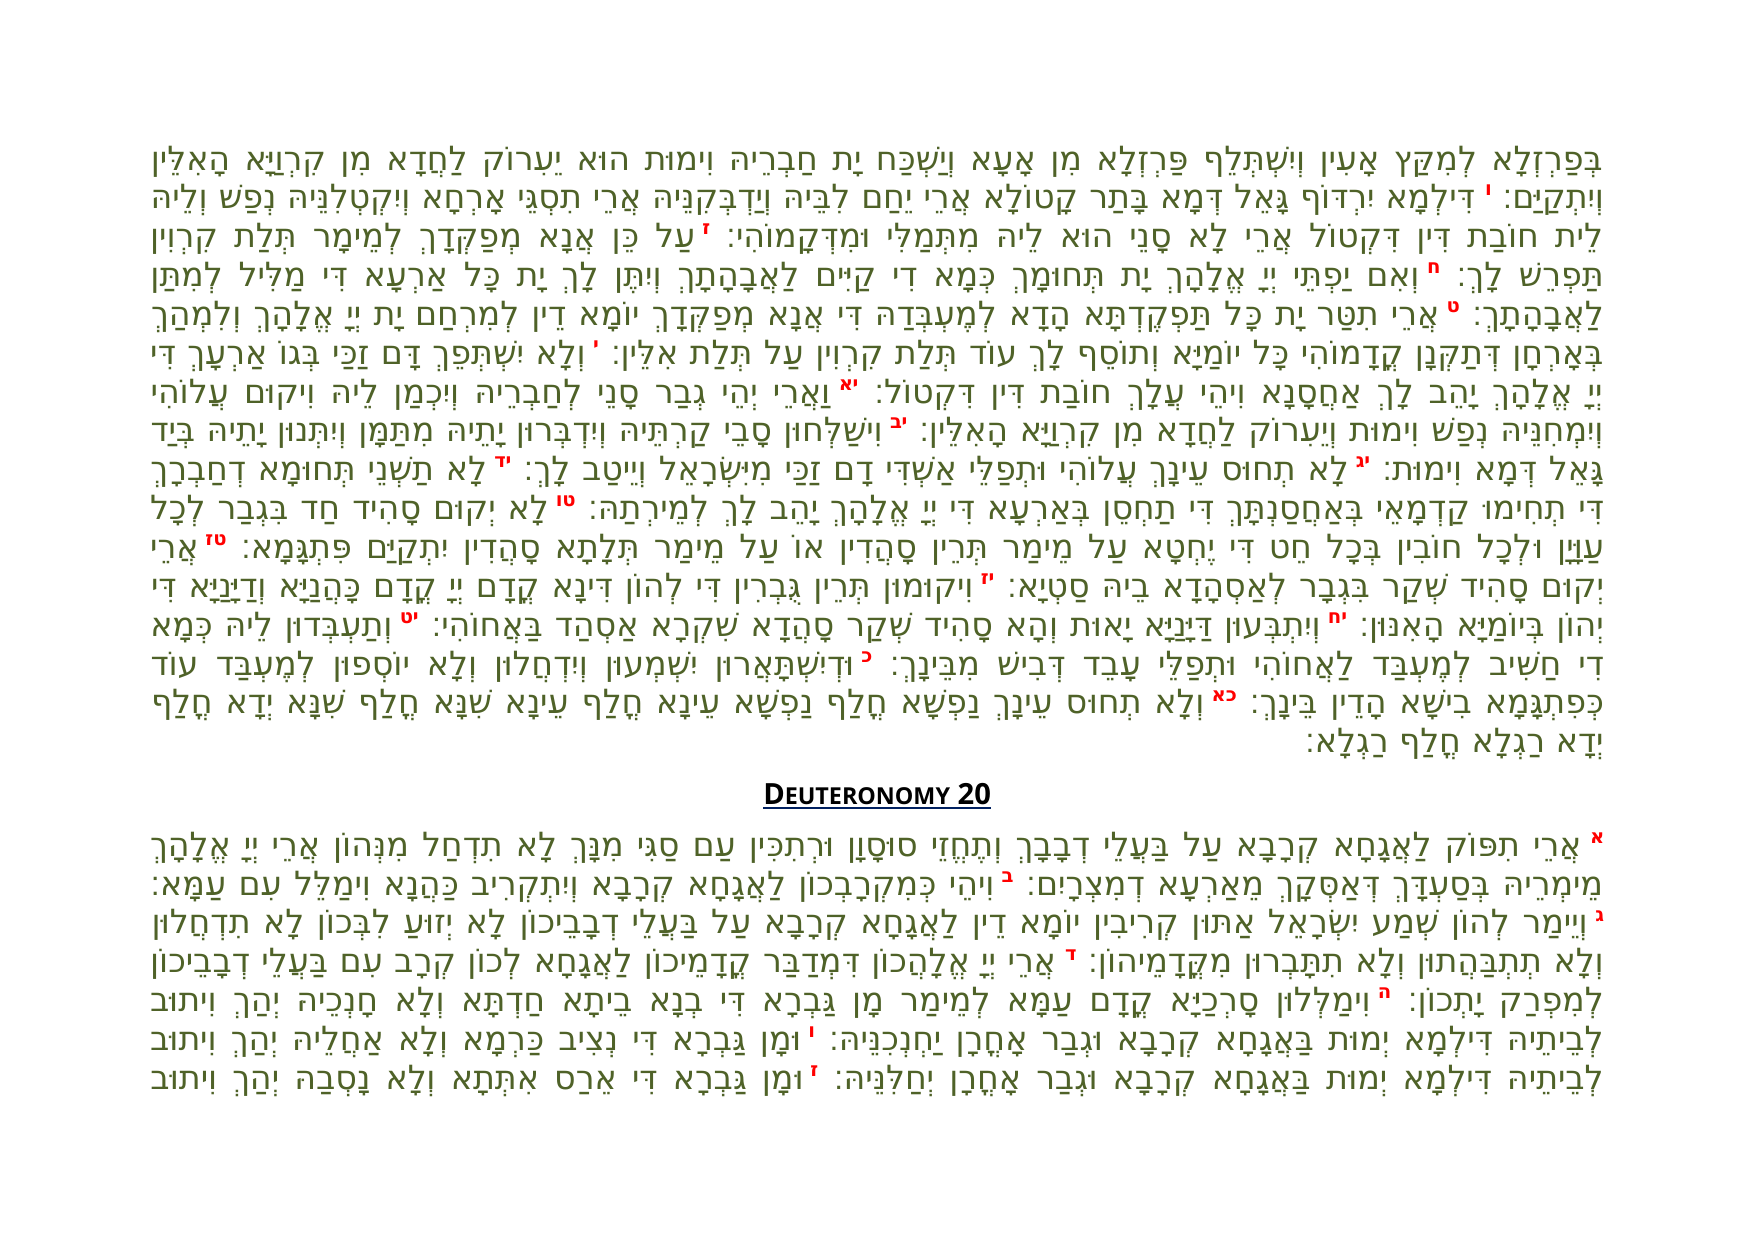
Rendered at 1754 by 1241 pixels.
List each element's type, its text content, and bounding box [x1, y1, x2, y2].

text Deuteronomy 20 [150, 773, 1604, 813]
text בְּפַרְזְלָא לְמִקַּץ אָעִין וְיִשְׁתְּלֵף פַּרְזְלָא מִן אָעָא וְיַשְׁכַּח יָת חַבְרֵיהּ וִימוּת הוּא יֵעִרוֹק לַחֲדָא מִן קִרְוַיָּא הָאִלֵּין וְיִתְקַיַּם׃ ו דִּילְמָא יִרְדּוֹף גָּאֵל דְּמָא בָּתַר קָטוֹלָא אֲרֵי יֵחַם לִבֵּיהּ וְיַדְבְּקִנֵּיהּ אֲרֵי תִסְגֵּי אָרְחָא וְיִקְטְלִנֵּיהּ נְפַשׁ וְלֵיהּ לֵית חוֹבַת דִּין דִּקְטוֹל אֲרֵי לָא סָנֵי הוּא לֵיהּ מִתְּמַלִּי וּמִדְּקָמוֹהִי׃ ז עַל כֵּן אֲנָא מְפַקְּדָךְ לְמֵימָר תְּלַת קִרְוִין תַּפְרֵשׁ לָךְ׃ ח וְאִם יַפְתֵּי יְיָ אֱלָהָךְ יָת תְּחוּמָךְ כְּמָא דִי קַיִּים לַאֲבָהָתָךְ וְיִתֶּן לָךְ יָת כָּל אַרְעָא דִּי מַלִּיל לְמִתַּן לַאֲבָהָתָךְ׃ ט אֲרֵי תִטַּר יָת כָּל תַּפְקֶדְתָּא הָדָא לְמֶעְבְּדַהּ דִּי אֲנָא מְפַקְּדָךְ יוֹמָא דֵין לְמִרְחַם יָת יְיָ אֱלָהָךְ וְלִמְהַךְ בְּאָרְחָן דְּתַקְּנָן קֳדָמוֹהִי כָּל יוֹמַיָּא וְתוֹסֵף לָךְ עוֹד תְּלַת קִרְוִין עַל תְּלַת אִלֵּין׃ י וְלָא יִשְׁתְּפֵךְ דָּם זַכַּי בְּגוֹ אַרְעָךְ דִּי יְיָ אֱלָהָךְ יָהֵב לָךְ אַחֲסָנָא וִיהֵי עֲלָךְ חוֹבַת דִּין דִּקְטוֹל׃ יא וַאֲרֵי יְהֵי גְבַר סָנֵי לְחַבְרֵיהּ וְיִכְמַן לֵיהּ וִיקוּם עֲלוֹהִי וְיִמְחִנֵּיהּ נְפַשׁ וִימוּת וְיֵעִרוֹק לַחֲדָא מִן קִרְוַיָּא הָאִלֵּין׃ יב וִישַׁלְּחוּן סָבֵי קַרְתֵּיהּ וְיִדְבְּרוּן יָתֵיהּ מִתַּמָּן וְיִתְּנוּן יָתֵיהּ בְּיַד גָּאֵל דְּמָא וִימוּת׃ יג לָא תְחוּס עֵינָךְ עֲלוֹהִי וּתְפַלֵּי אַשְׁדִּי דָם זַכַּי מִיִּשְׂרָאֵל וְיֵיטַב לָךְ׃ יד לָא תַשְׁנֵי תְּחוּמָא דְחַבְרָךְ דִּי תְחִימוּ קַדְמָאֵי בְּאַחֲסַנְתָּךְ דִּי תַחְסֵן בְּאַרְעָא דִּי יְיָ אֱלָהָךְ יָהֵב לָךְ לְמֵירְתַהּ׃ טו לָא יְקוּם סָהִיד חַד בִּגְבַר לְכָל עַוָּיָן וּלְכָל חוֹבִין בְּכָל חֵט דִּי יֶחְטָא עַל מֵימַר תְּרֵין סָהֲדִין אוֹ עַל מֵימַר תְּלָתָא סָהֲדִין יִתְקַיַּם פִּתְגָּמָא׃ טז אֲרֵי יְקוּם סָהִיד שְׁקַר בִּגְבָר לְאַסְהָדָא בֵיהּ סַטְיָא׃ יז וִיקוּמוּן תְּרֵין גֻּבְרִין דִּי לְהוֹן דִּינָא קֳדָם יְיָ קֳדָם כָּהֲנַיָּא וְדַיָּנַיָּא דִּי יְהוֹן בְּיוֹמַיָּא הָאִנּוּן׃ יח וְיִתְבְּעוּן דַּיָּנַיָּא יָאוּת וְהָא סָהִיד שְׁקַר סָהֲדָא שִׁקְרָא אַסְהַד בַּאֲחוֹהִי׃ יט וְתַעְבְּדוּן לֵיהּ כְּמָא דִי חַשִּׁיב לְמֶעְבַּד לַאֲחוֹהִי וּתְפַלֵּי עָבֵד דְּבִישׁ מִבֵּינָךְ׃ כ וּדְיִשְׁתָּאֲרוּן יִשְׁמְעוּן וְיִדְחֲלוּן וְלָא יוֹסְפוּן לְמֶעְבַּד עוֹד כְּפִתְגָּמָא בִישָׁא הָדֵין בֵּינָךְ׃ כא וְלָא תְחוּס עֵינָךְ נַפְשָׁא חֳלַף נַפְשָׁא עֵינָא חֳלַף עֵינָא שִׁנָּא חֳלַף שִׁנָּא יְדָא חֳלַף יְדָא רַגְלָא חֳלַף רַגְלָא׃ [150, 139, 1604, 761]
text א אֲרֵי תִפּוֹק לַאֲגָחָא קְרָבָא עַל בַּעֲלֵי דְבָבָךְ וְתֶחֱזֵי סוּסָוָן וּרְתִכִּין עַם סַגִּי מִנָּךְ לָא תִדְחַל מִנְּהוֹן אֲרֵי יְיָ אֱלָהָךְ מֵימְרֵיהּ בְּסַעְדָּךְ דְּאַסְּקָךְ מֵאַרְעָא דְמִצְרָיִם׃ ב וִיהֵי כְּמִקְרָבְכוֹן לַאֲגָחָא קְרָבָא וְיִתְקְרִיב כַּהֲנָא וִימַלֵּל עִם עַמָּא׃ ג וְיֵימַר לְהוֹן שְׁמַע יִשְׂרָאֵל אַתּוּן קְרִיבִין יוֹמָא דֵין לַאֲגָחָא קְרָבָא עַל בַּעֲלֵי דְבָבֵיכוֹן לָא יְזוּעַ לִבְּכוֹן לָא תִדְחֲלוּן וְלָא תְתְבַּהֲתוּן וְלָא תִתָּבְרוּן מִקֳּדָמֵיהוֹן׃ ד אֲרֵי יְיָ אֱלָהֲכוֹן דִּמְדַבַּר קֳדָמֵיכוֹן לַאֲגָחָא לְכוֹן קְרָב עִם בַּעֲלֵי דְבָבֵיכוֹן לְמִפְרַק יָתְכוֹן׃ ה וִימַלְּלוּן סָרְכַיָּא קֳדָם עַמָּא לְמֵימַר מָן גַּבְרָא דִּי בְנָא בֵיתָא חַדְתָּא וְלָא חָנְכֵיהּ יְהַךְ וִיתוּב לְבֵיתֵיהּ דִּילְמָא יְמוּת בַּאֲגָחָא קְרָבָא וּגְבַר אָחֳרָן יַחְנְכִנֵּיהּ׃ ו וּמָן גַּבְרָא דִּי נְצִיב כַּרְמָא וְלָא אַחֲלֵיהּ יְהַךְ וִיתוּב לְבֵיתֵיהּ דִּילְמָא יְמוּת בַּאֲגָחָא קְרָבָא וּגְבַר אָחֳרָן יְחַלִּנֵּיהּ׃ ז וּמָן גַּבְרָא דִּי אֵרַס אִתְּתָא וְלָא נָסְבַהּ יְהַךְ וִיתוּב [150, 825, 1604, 1097]
